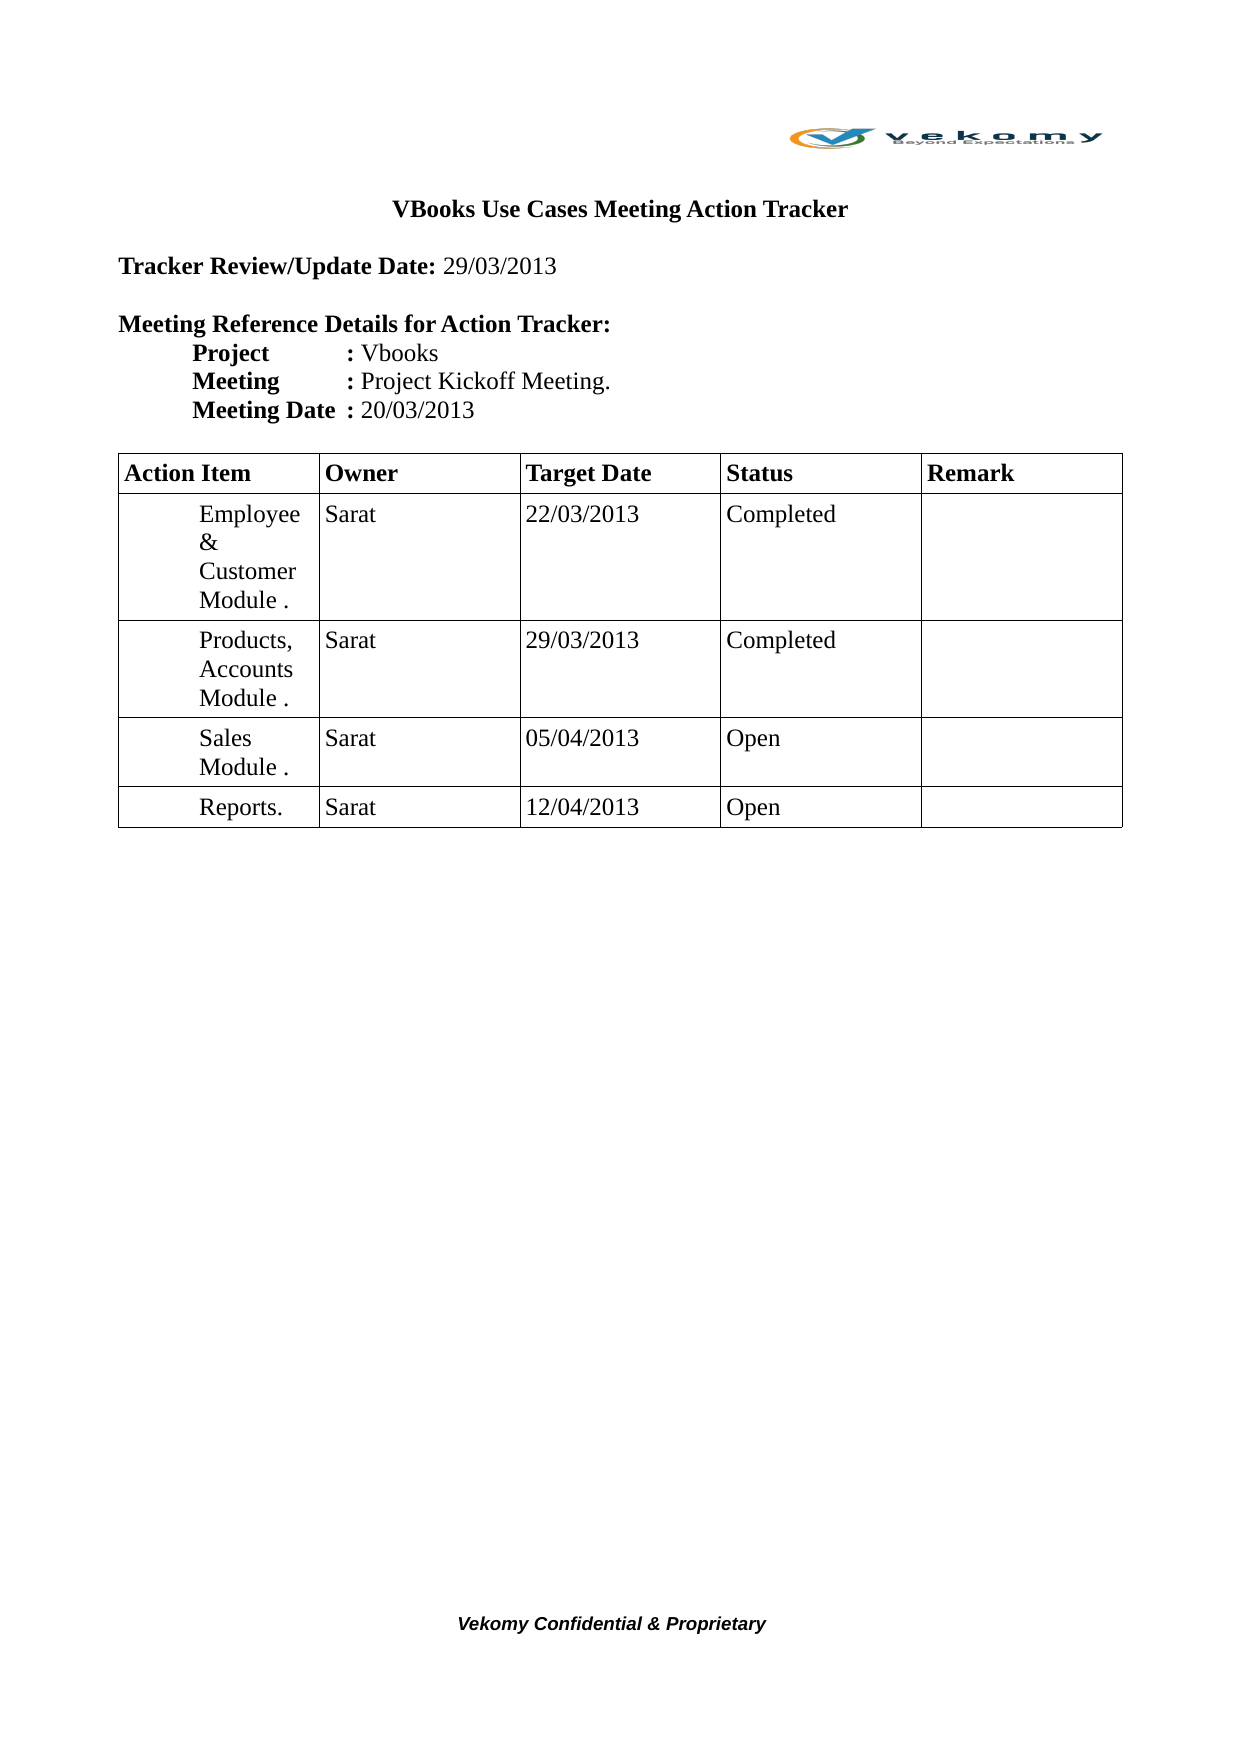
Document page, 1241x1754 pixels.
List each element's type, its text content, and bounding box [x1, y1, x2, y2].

table_cell Completed [721, 494, 921, 619]
text Project : Vbooks [118, 338, 1122, 366]
table_cell [922, 621, 1122, 717]
table_cell [922, 718, 1122, 786]
table_header Action Item [119, 454, 319, 493]
text Meeting Date : 20/03/2013 [118, 395, 1122, 424]
table_cell Sarat [320, 718, 520, 786]
table_cell 22/03/2013 [521, 494, 720, 619]
table_cell Sales Module . [119, 718, 319, 786]
table_cell 12/04/2013 [521, 787, 720, 827]
table_header Status [721, 454, 921, 493]
table_cell Sarat [320, 494, 520, 619]
table_header Owner [320, 454, 520, 493]
table_cell Reports. [119, 787, 319, 827]
table_cell 05/04/2013 [521, 718, 720, 786]
text Meeting : Project Kickoff Meeting. [118, 366, 1122, 395]
table_header Remark [922, 454, 1122, 493]
text Meeting Reference Details for Action Tracker: [118, 309, 1122, 338]
table_cell Products, Accounts Module . [119, 621, 319, 717]
table_cell Open [721, 718, 921, 786]
table_cell Employee & Customer Module . [119, 494, 319, 619]
table_cell Open [721, 787, 921, 827]
table_cell [922, 787, 1122, 827]
table_cell 29/03/2013 [521, 621, 720, 717]
text Tracker Review/Update Date: 29/03/2013 [118, 251, 1122, 280]
table_cell Sarat [320, 621, 520, 717]
table_cell [922, 494, 1122, 619]
text VBooks Use Cases Meeting Action Tracker [118, 194, 1122, 223]
table_cell Sarat [320, 787, 520, 827]
picture [786, 127, 1106, 150]
table_header Target Date [521, 454, 720, 493]
table_cell Completed [721, 621, 921, 717]
